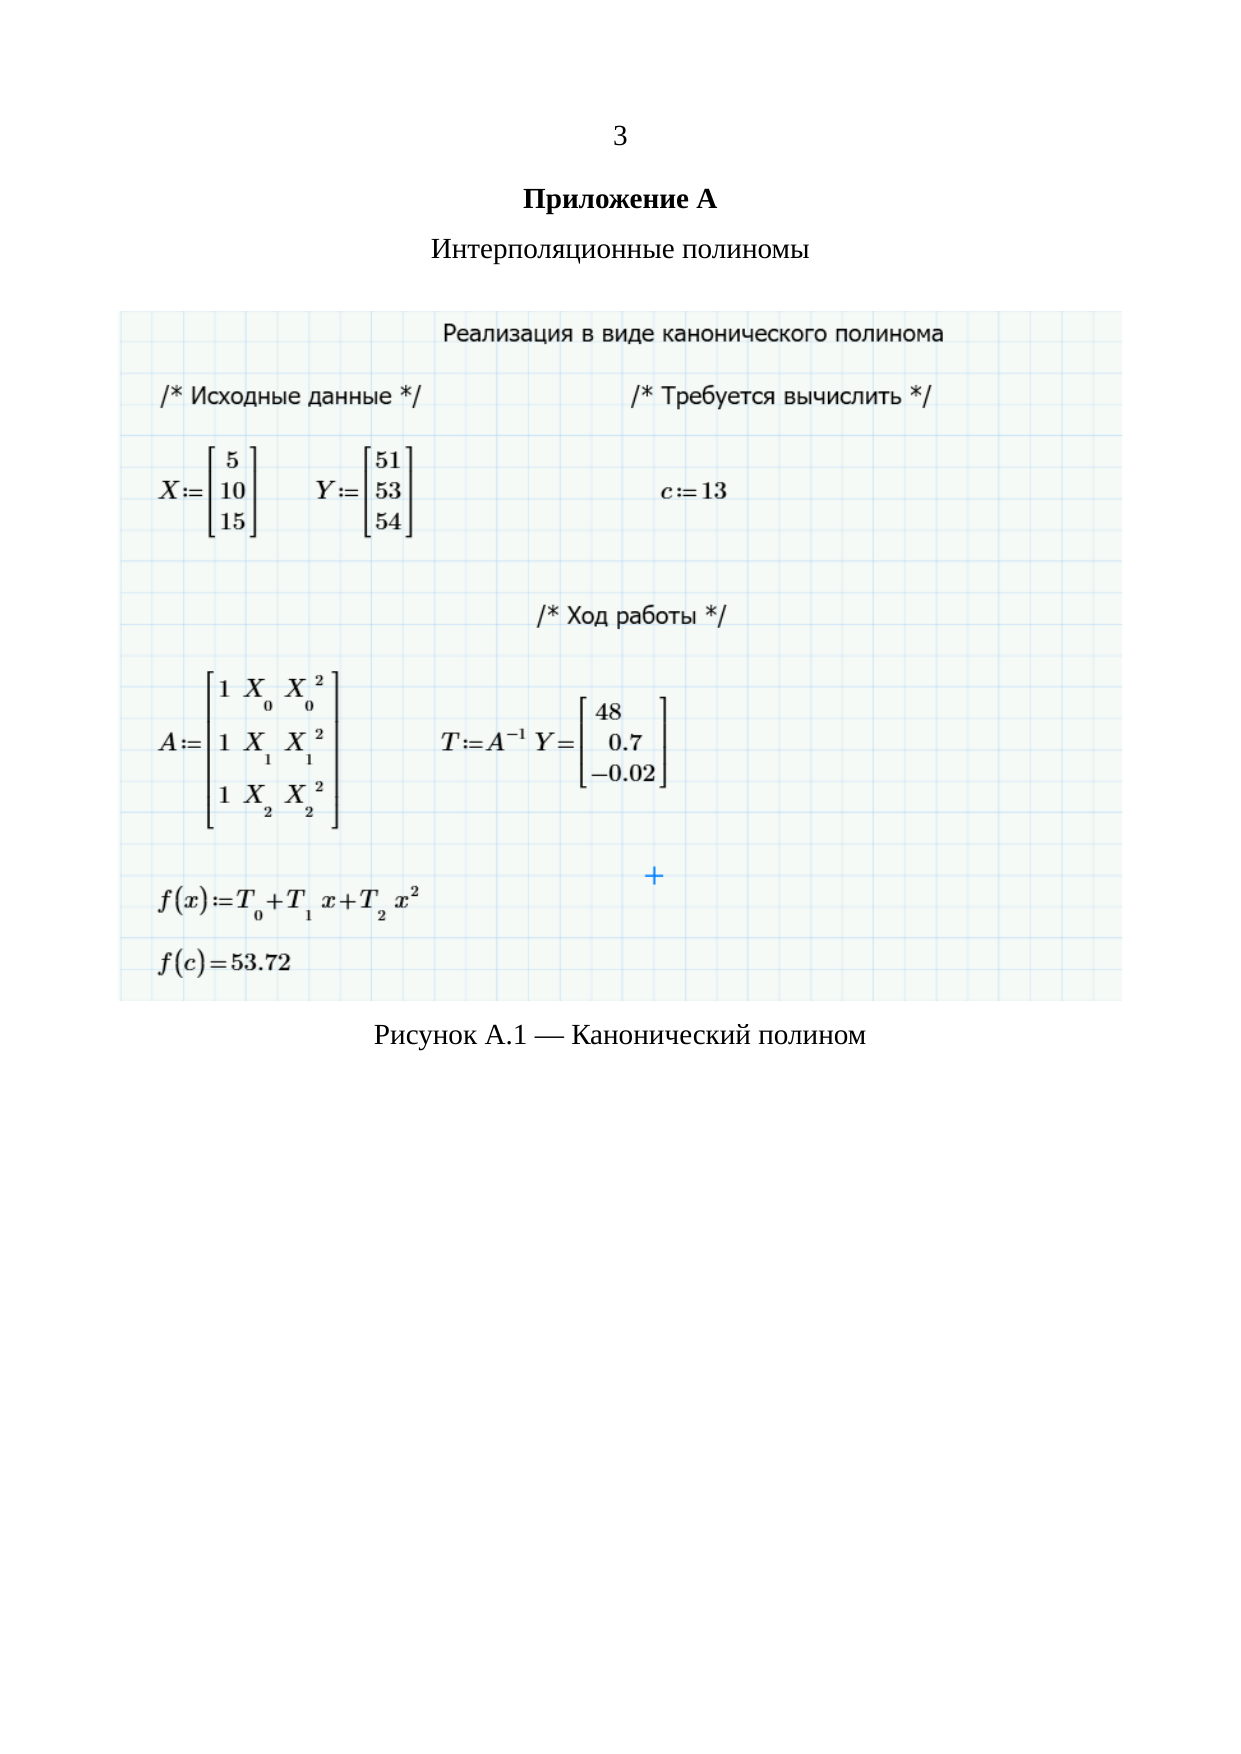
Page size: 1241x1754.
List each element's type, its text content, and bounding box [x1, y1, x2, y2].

picture [118, 311, 1123, 1001]
subtitle Приложение А [118, 181, 1122, 215]
title Интерполяционные полиномы [118, 231, 1122, 265]
text Рисунок А.1 — Канонический полином [118, 1001, 1122, 1050]
